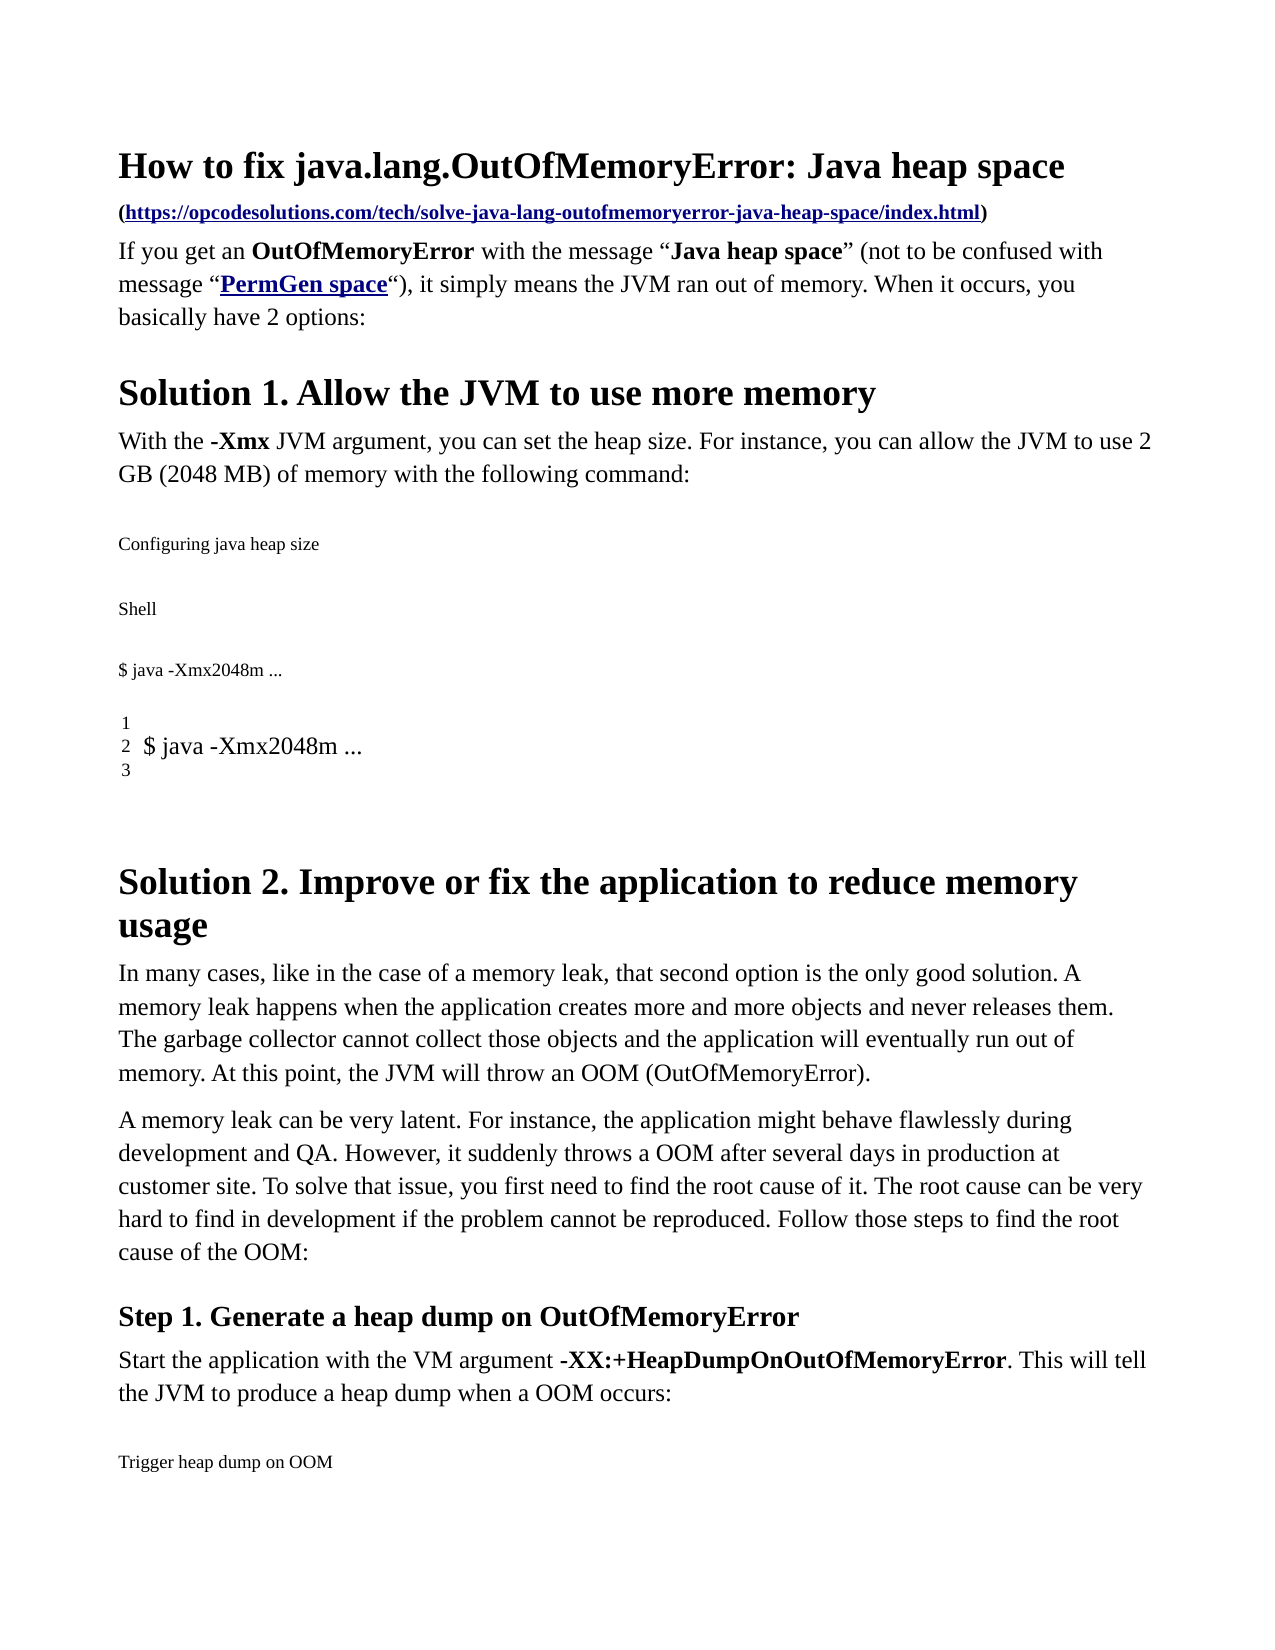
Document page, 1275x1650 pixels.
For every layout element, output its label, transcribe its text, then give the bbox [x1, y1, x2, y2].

text Configuring java heap size [118, 526, 1157, 554]
subtitle Solution 2. Improve or fix the application to reduce memory usage [118, 860, 1157, 946]
text If you get an OutOfMemoryError with the message “Java heap space” (not to be confused with message “PermGen space“), it simply means the JVM ran out of memory. When it occurs, you basically have 2 options: [118, 236, 1157, 331]
text Start the application with the VM argument -XX:+HeapDumpOnOutOfMemoryError. This will tell the JVM to produce a heap dump when a OOM occurs: [118, 1346, 1157, 1407]
text With the -Xmx JVM argument, you can set the heap size. For instance, you can allow the JVM to use 2 GB (2048 MB) of memory with the following command: [118, 426, 1157, 488]
text $ java -Xmx2048m ... [118, 657, 1157, 681]
text A memory leak can be very latent. For instance, the application might behave flawlessly during development and QA. However, it suddenly throws a OOM after several days in production at customer site. To solve that issue, you first need to find the root cause of it. The root cause can be very hard to find in development if the problem cannot be reproduced. Follow those steps to find the root cause of the OOM: [118, 1105, 1157, 1266]
subtitle Solution 1. Allow the JVM to use more memory [118, 371, 1157, 414]
table_header 1 2 3 [118, 699, 140, 791]
text In many cases, like in the case of a memory leak, that second option is the only good solution. A memory leak happens when the application creates more and more objects and never releases them. The garbage collector cannot collect those objects and the application will eventually run out of memory. At this point, the JVM will throw an OOM (OutOfMemoryError). [118, 958, 1157, 1086]
table_header $ java -Xmx2048m ... [140, 699, 1157, 791]
subtitle How to fix java.lang.OutOfMemoryError: Java heap space [118, 143, 1157, 186]
text Trigger heap dump on OOM [118, 1445, 1157, 1473]
text Shell [118, 591, 1157, 619]
subtitle (https://opcodesolutions.com/tech/solve-java-lang-outofmemoryerror-java-heap-space/index.html) [118, 200, 1157, 224]
subtitle Step 1. Generate a heap dump on OutOfMemoryError [118, 1299, 1157, 1333]
